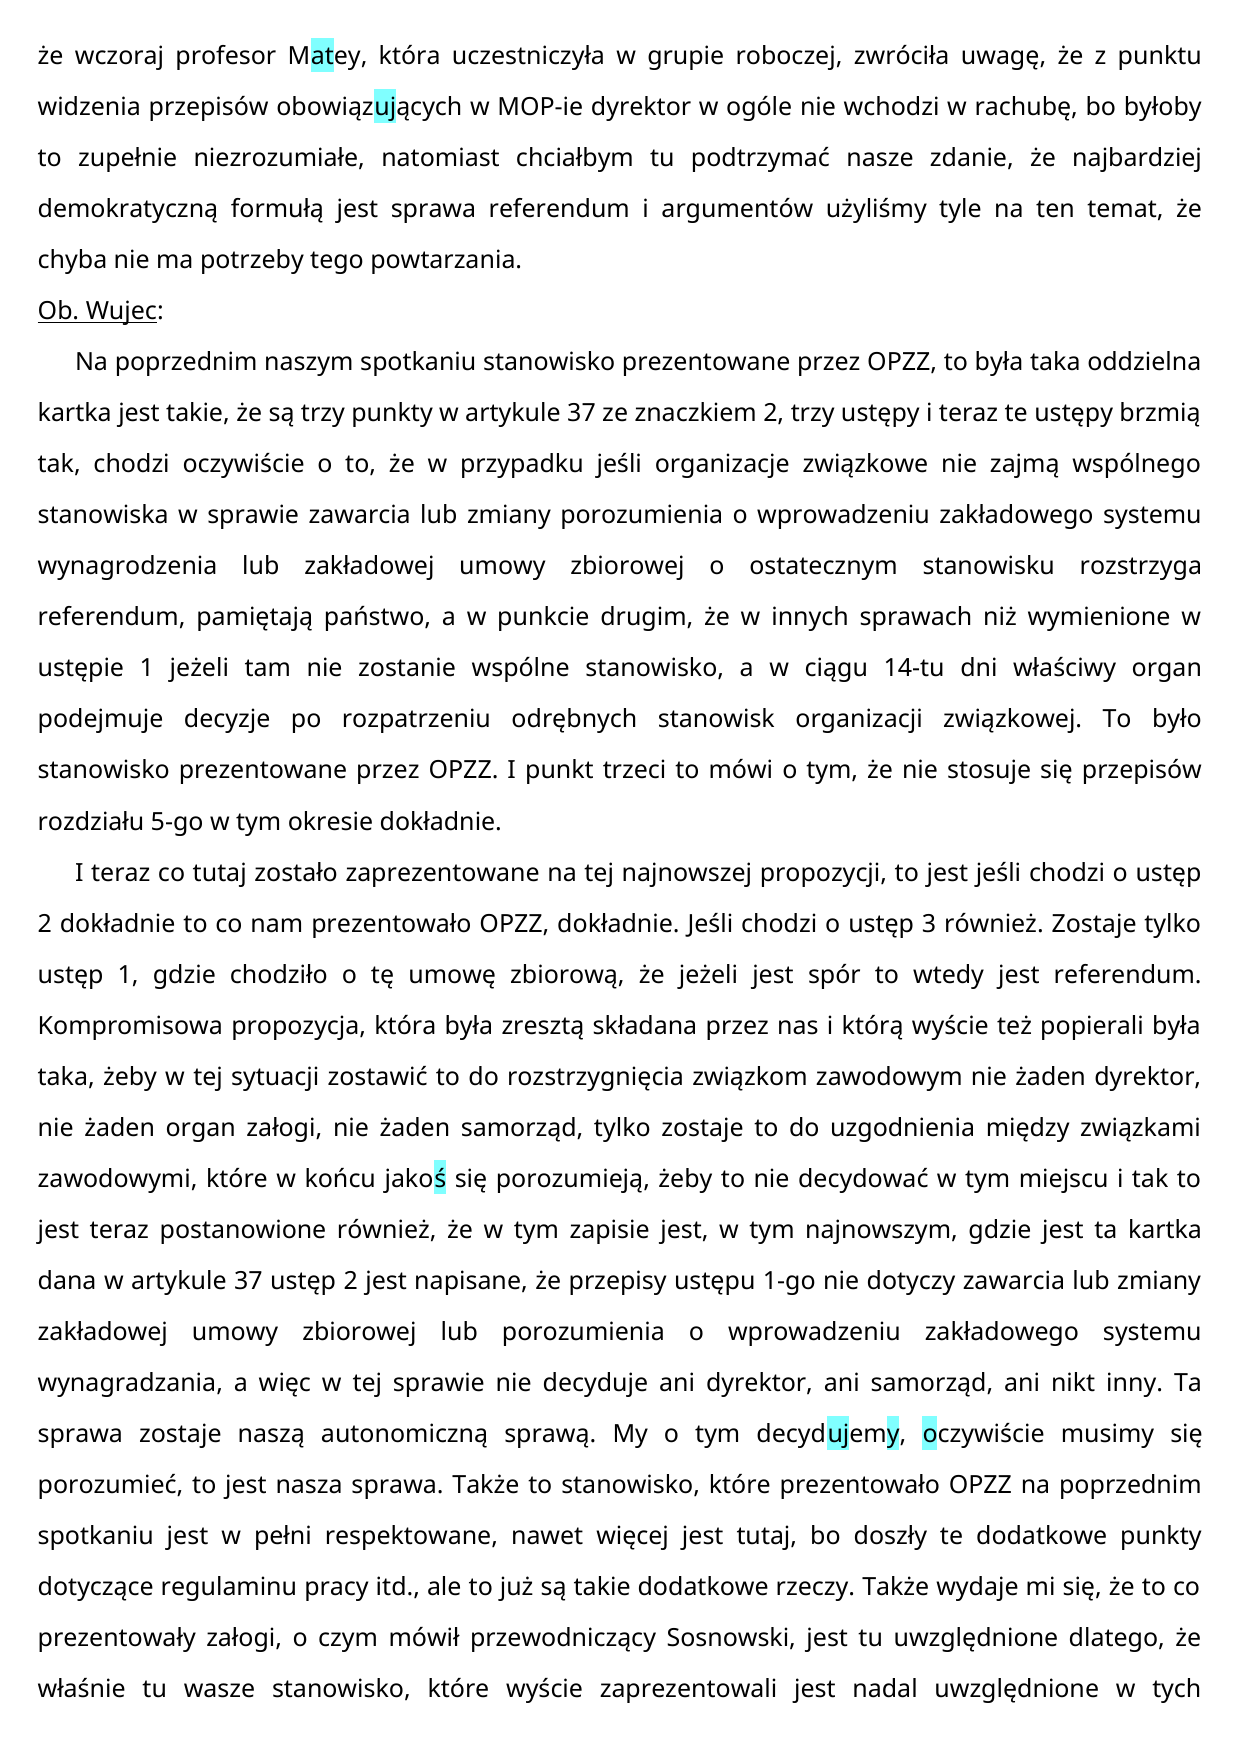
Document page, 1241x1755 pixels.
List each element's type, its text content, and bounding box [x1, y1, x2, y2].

text Ob. Wujec: [37, 293, 1203, 327]
text Na poprzednim naszym spotkaniu stanowisko prezentowane przez OPZZ, to była taka oddzielna kartka jest takie, że są trzy punkty w artykule 37 ze znaczkiem 2, trzy ustępy i teraz te ustępy brzmią tak, chodzi oczywiście o to, że w przypadku jeśli organizacje związkowe nie zajmą wspólnego stanowiska w sprawie zawarcia lub zmiany porozumienia o wprowadzeniu zakładowego systemu wynagrodzenia lub zakładowej umowy zbiorowej o ostatecznym stanowisku rozstrzyga referendum, pamiętają państwo, a w punkcie drugim, że w innych sprawach niż wymienione w ustępie 1 jeżeli tam nie zostanie wspólne stanowisko, a w ciągu 14-tu dni właściwy organ podejmuje decyzje po rozpatrzeniu odrębnych stanowisk organizacji związkowej. To było stanowisko prezentowane przez OPZZ. I punkt trzeci to mówi o tym, że nie stosuje się przepisów rozdziału 5-go w tym okresie dokładnie. [37, 344, 1203, 837]
text I teraz co tutaj zostało zaprezentowane na tej najnowszej propozycji, to jest jeśli chodzi o ustęp 2 dokładnie to co nam prezentowało OPZZ, dokładnie. Jeśli chodzi o ustęp 3 również. Zostaje tylko ustęp 1, gdzie chodziło o tę umowę zbiorową, że jeżeli jest spór to wtedy jest referendum. Kompromisowa propozycja, która była zresztą składana przez nas i którą wyście też popierali była taka, żeby w tej sytuacji zostawić to do rozstrzygnięcia związkom zawodowym nie żaden dyrektor, nie żaden organ załogi, nie żaden samorząd, tylko zostaje to do uzgodnienia między związkami zawodowymi, które w końcu jakoś się porozumieją, żeby to nie decydować w tym miejscu i tak to jest teraz postanowione również, że w tym zapisie jest, w tym najnowszym, gdzie jest ta kartka dana w artykule 37 ustęp 2 jest napisane, że przepisy ustępu 1-go nie dotyczy zawarcia lub zmiany zakładowej umowy zbiorowej lub porozumienia o wprowadzeniu zakładowego systemu wynagradzania, a więc w tej sprawie nie decyduje ani dyrektor, ani samorząd, ani nikt inny. Ta sprawa zostaje naszą autonomiczną sprawą. My o tym decydujemy, oczywiście musimy się porozumieć, to jest nasza sprawa. Także to stanowisko, które prezentowało OPZZ na poprzednim spotkaniu jest w pełni respektowane, nawet więcej jest tutaj, bo doszły te dodatkowe punkty dotyczące regulaminu pracy itd., ale to już są takie dodatkowe rzeczy. Także wydaje mi się, że to co prezentowały załogi, o czym mówił przewodniczący Sosnowski, jest tu uwzględnione dlatego, że właśnie tu wasze stanowisko, które wyście zaprezentowali jest nadal uwzględnione w tych [37, 854, 1203, 1705]
text że wczoraj profesor Matey, która uczestniczyła w grupie roboczej, zwróciła uwagę, że z punktu widzenia przepisów obowiązujących w MOP-ie dyrektor w ogóle nie wchodzi w rachubę, bo byłoby to zupełnie niezrozumiałe, natomiast chciałbym tu podtrzymać nasze zdanie, że najbardziej demokratyczną formułą jest sprawa referendum i argumentów użyliśmy tyle na ten temat, że chyba nie ma potrzeby tego powtarzania. [37, 37, 1203, 276]
